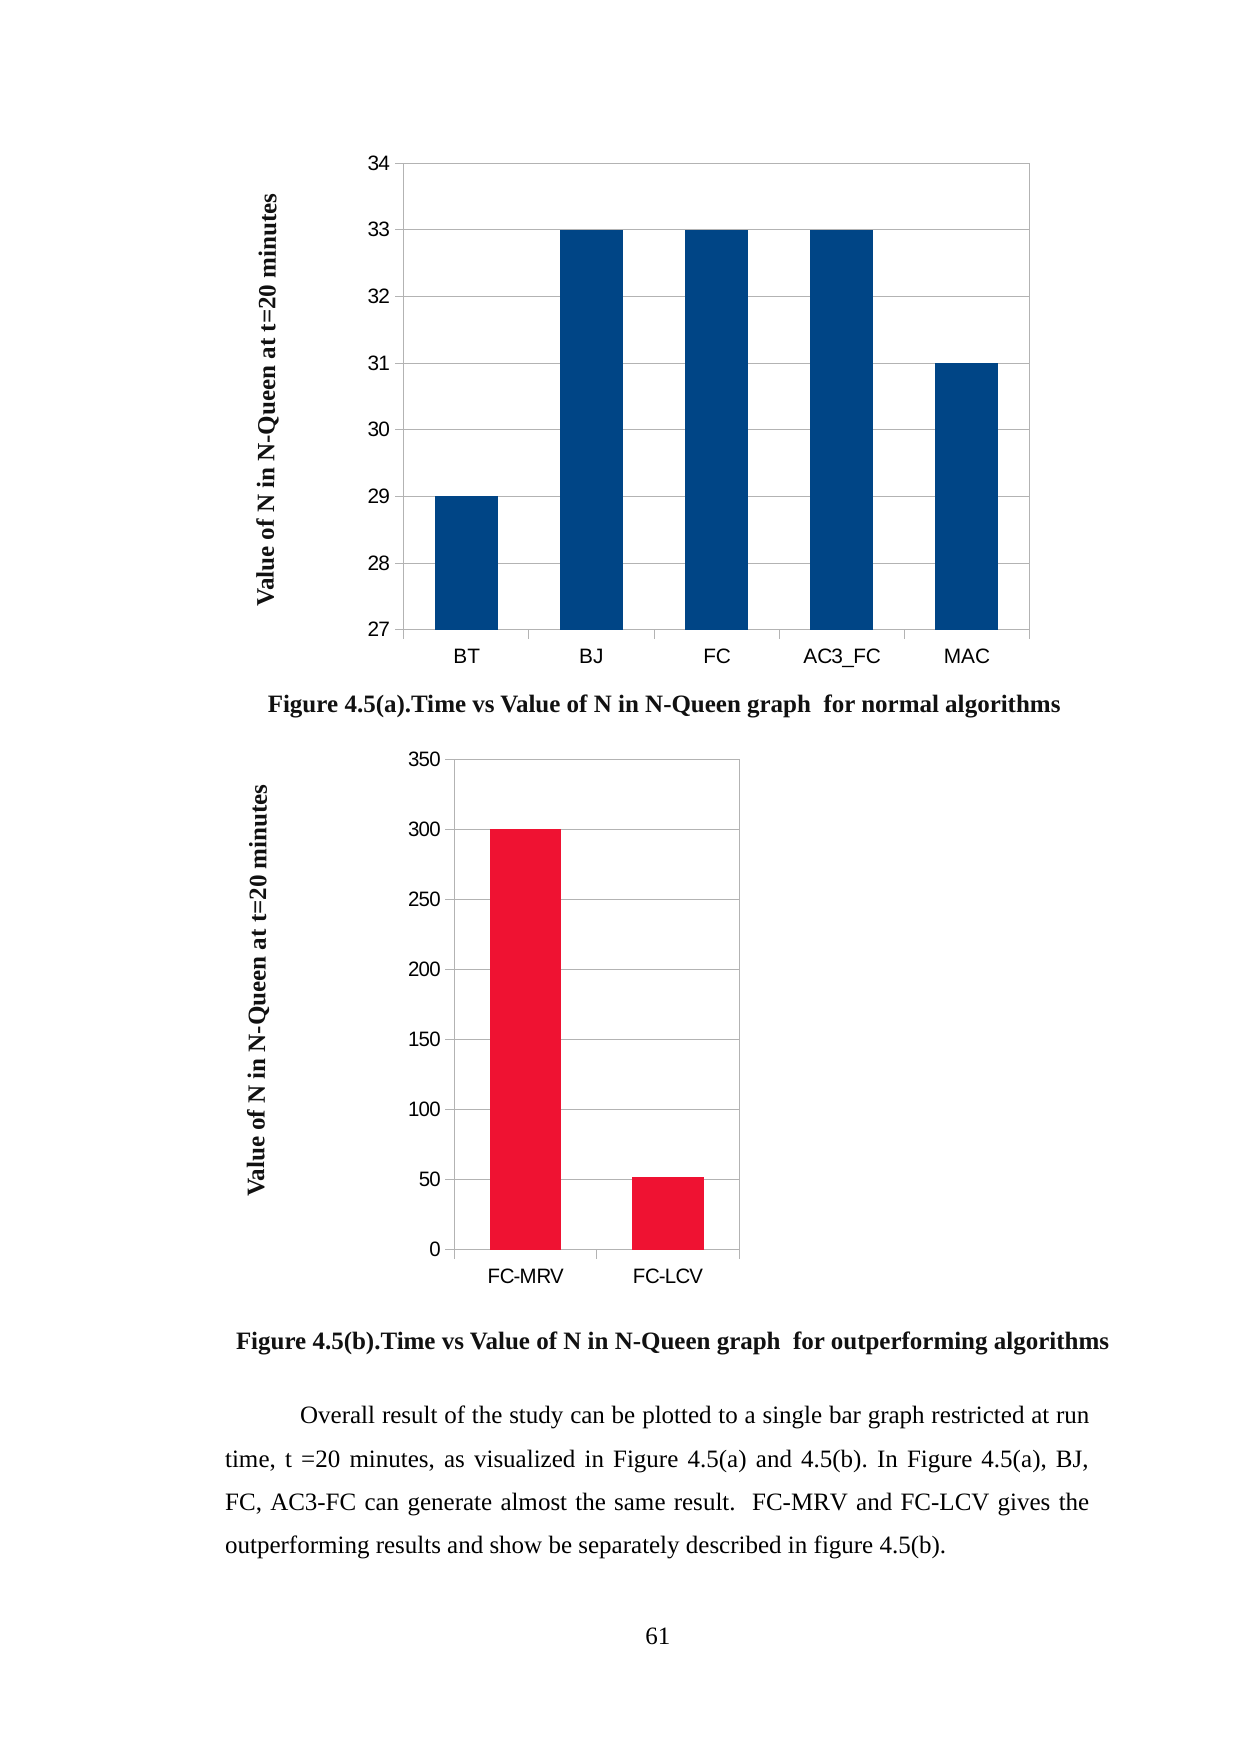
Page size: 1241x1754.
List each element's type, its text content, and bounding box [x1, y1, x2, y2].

text Overall result of the study can be plotted to a single bar graph restricted at run time, t =20 minutes, as visualized in Figure 4.5(a) and 4.5(b). In Figure 4.5(a), BJ, FC, AC3-FC can generate almost the same result. FC-MRV and FC-LCV gives the outperforming results and show be separately described in figure 4.5(b). [225, 1401, 1090, 1559]
